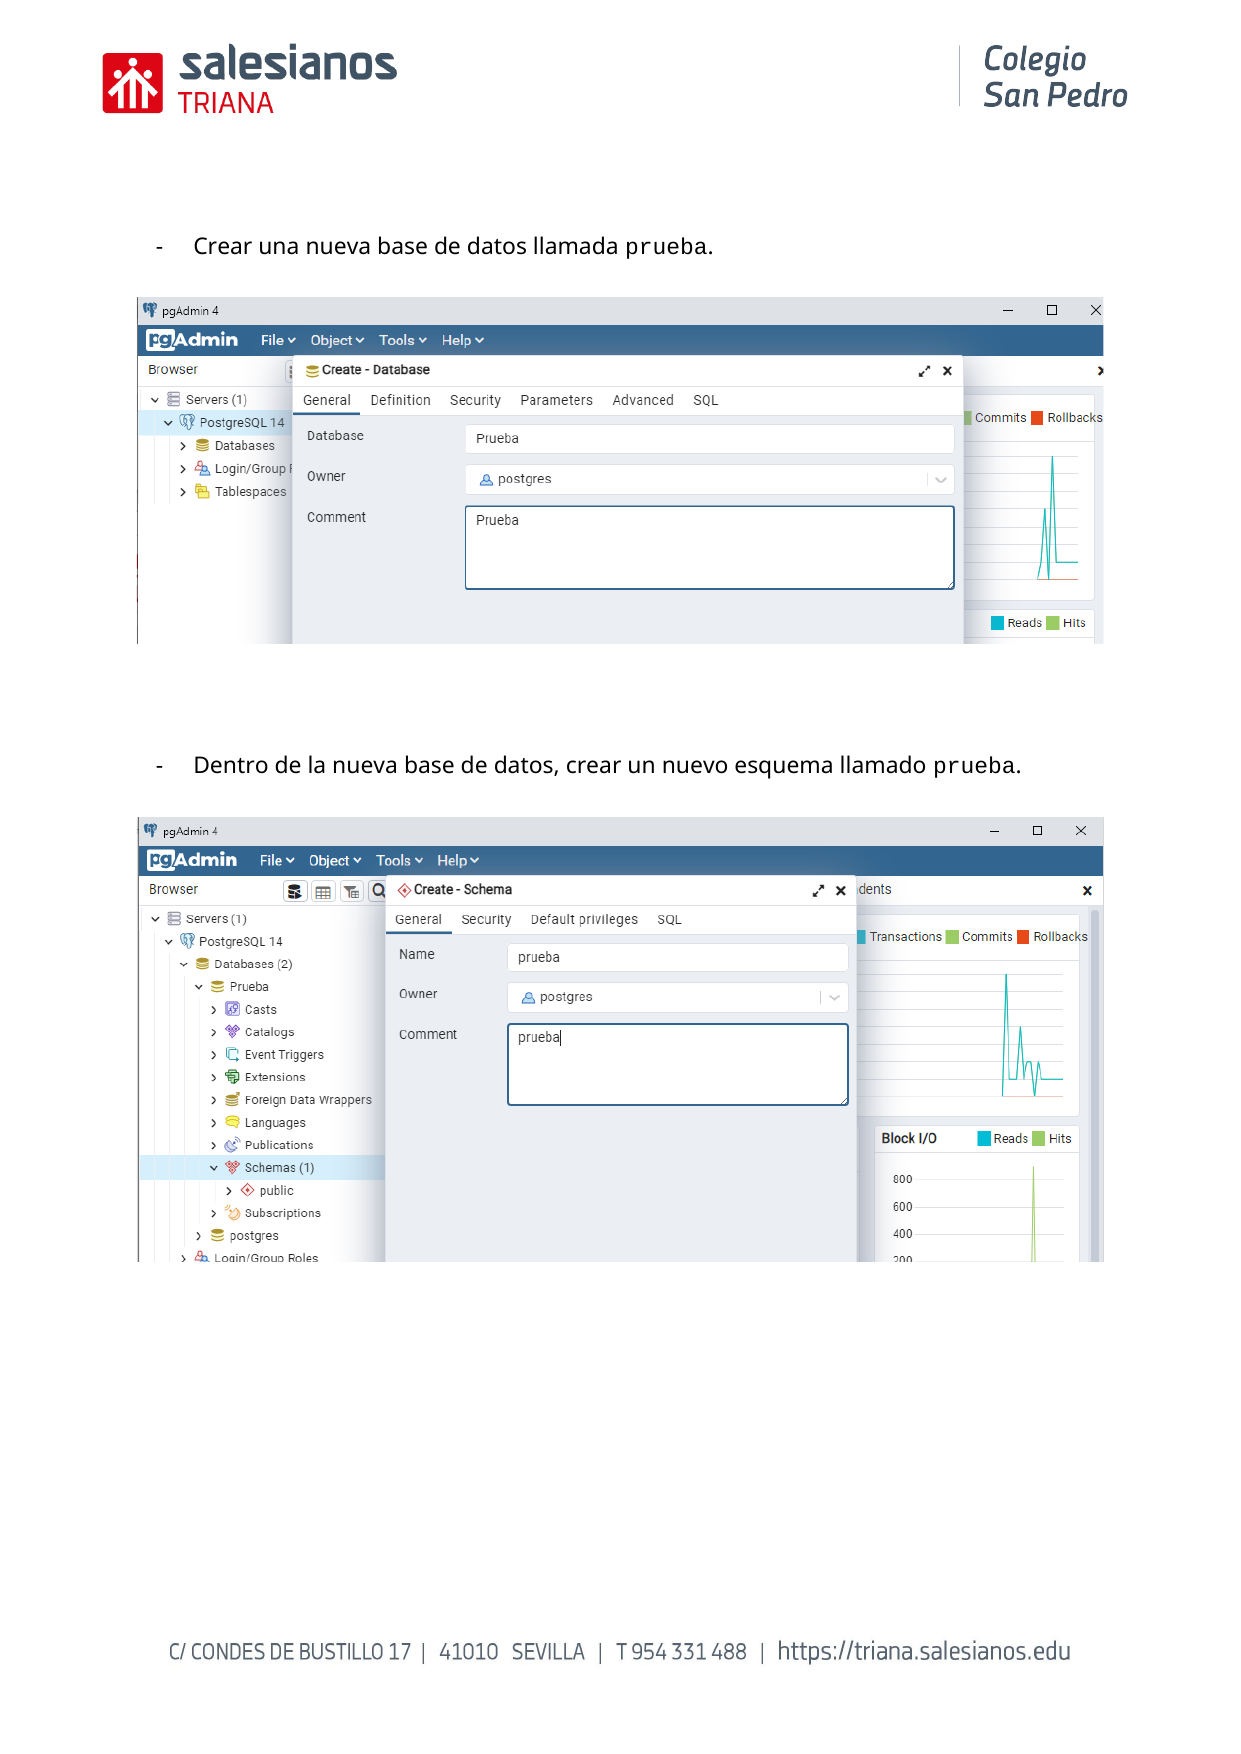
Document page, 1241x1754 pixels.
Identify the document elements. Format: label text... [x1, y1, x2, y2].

picture [951, 32, 1136, 122]
picture [0, 1632, 1241, 1699]
list Crear una nueva base de datos llamada prueba. [156, 230, 1122, 261]
picture [136, 817, 1104, 1262]
picture [136, 297, 1104, 644]
picture [93, 28, 402, 125]
list Dentro de la nueva base de datos, crear un nuevo esquema llamado prueba. [156, 749, 1122, 781]
